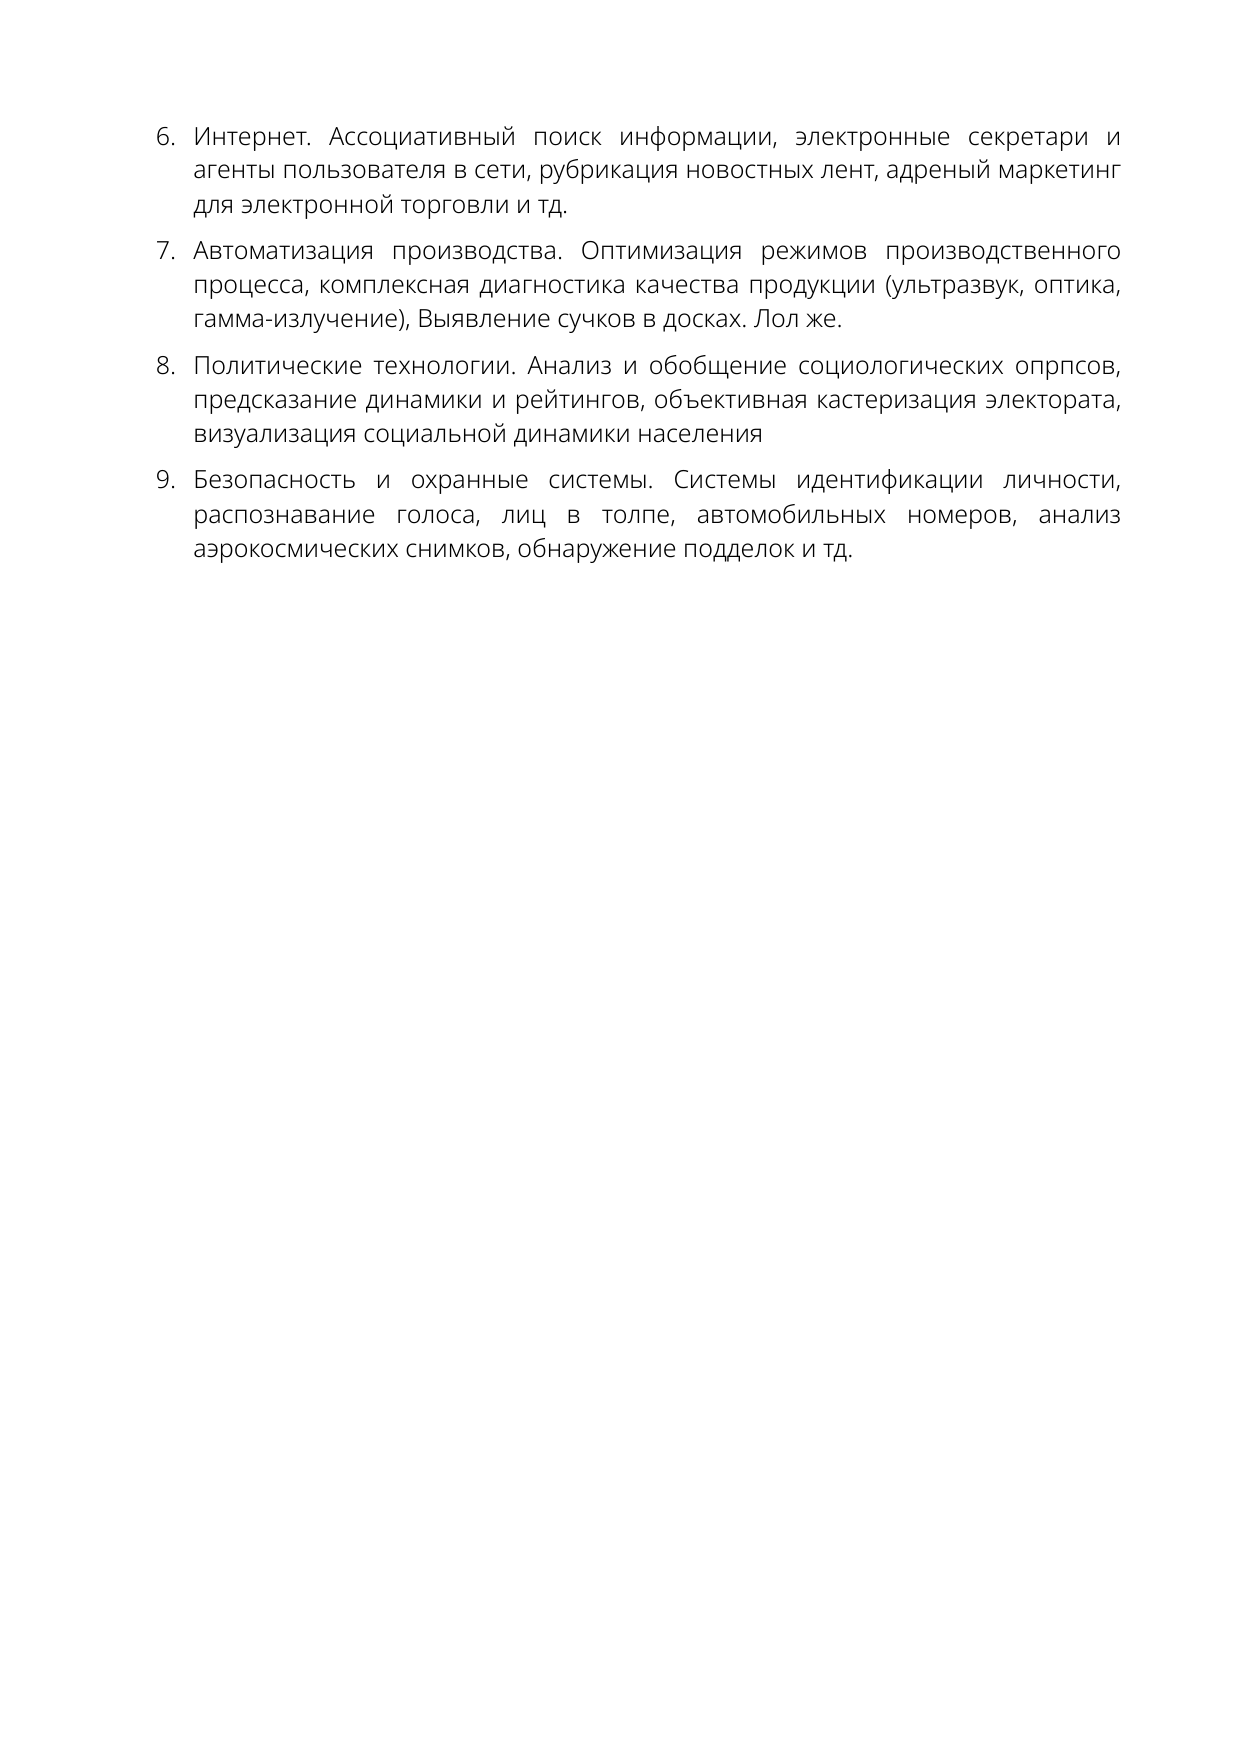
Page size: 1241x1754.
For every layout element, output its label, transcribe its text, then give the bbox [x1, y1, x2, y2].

list Интернет. Ассоциативный поиск информации, электронные секретари и агенты пользователя в сети, рубрикация новостных лент, адреный маркетинг для электронной торговли и тд. [156, 118, 1122, 220]
list Безопасность и охранные системы. Системы идентификации личности, распознавание голоса, лиц в толпе, автомобильных номеров, анализ аэрокосмических снимков, обнаружение подделок и тд. [156, 462, 1122, 564]
list Политические технологии. Анализ и обобщение социологических опрпсов, предсказание динамики и рейтингов, объективная кастеризация электората, визуализация социальной динамики населения [156, 347, 1122, 450]
list Автоматизация производства. Оптимизация режимов производственного процесса, комплексная диагностика качества продукции (ультразвук, оптика, гамма-излучение), Выявление сучков в досках. Лол же. [156, 233, 1122, 335]
